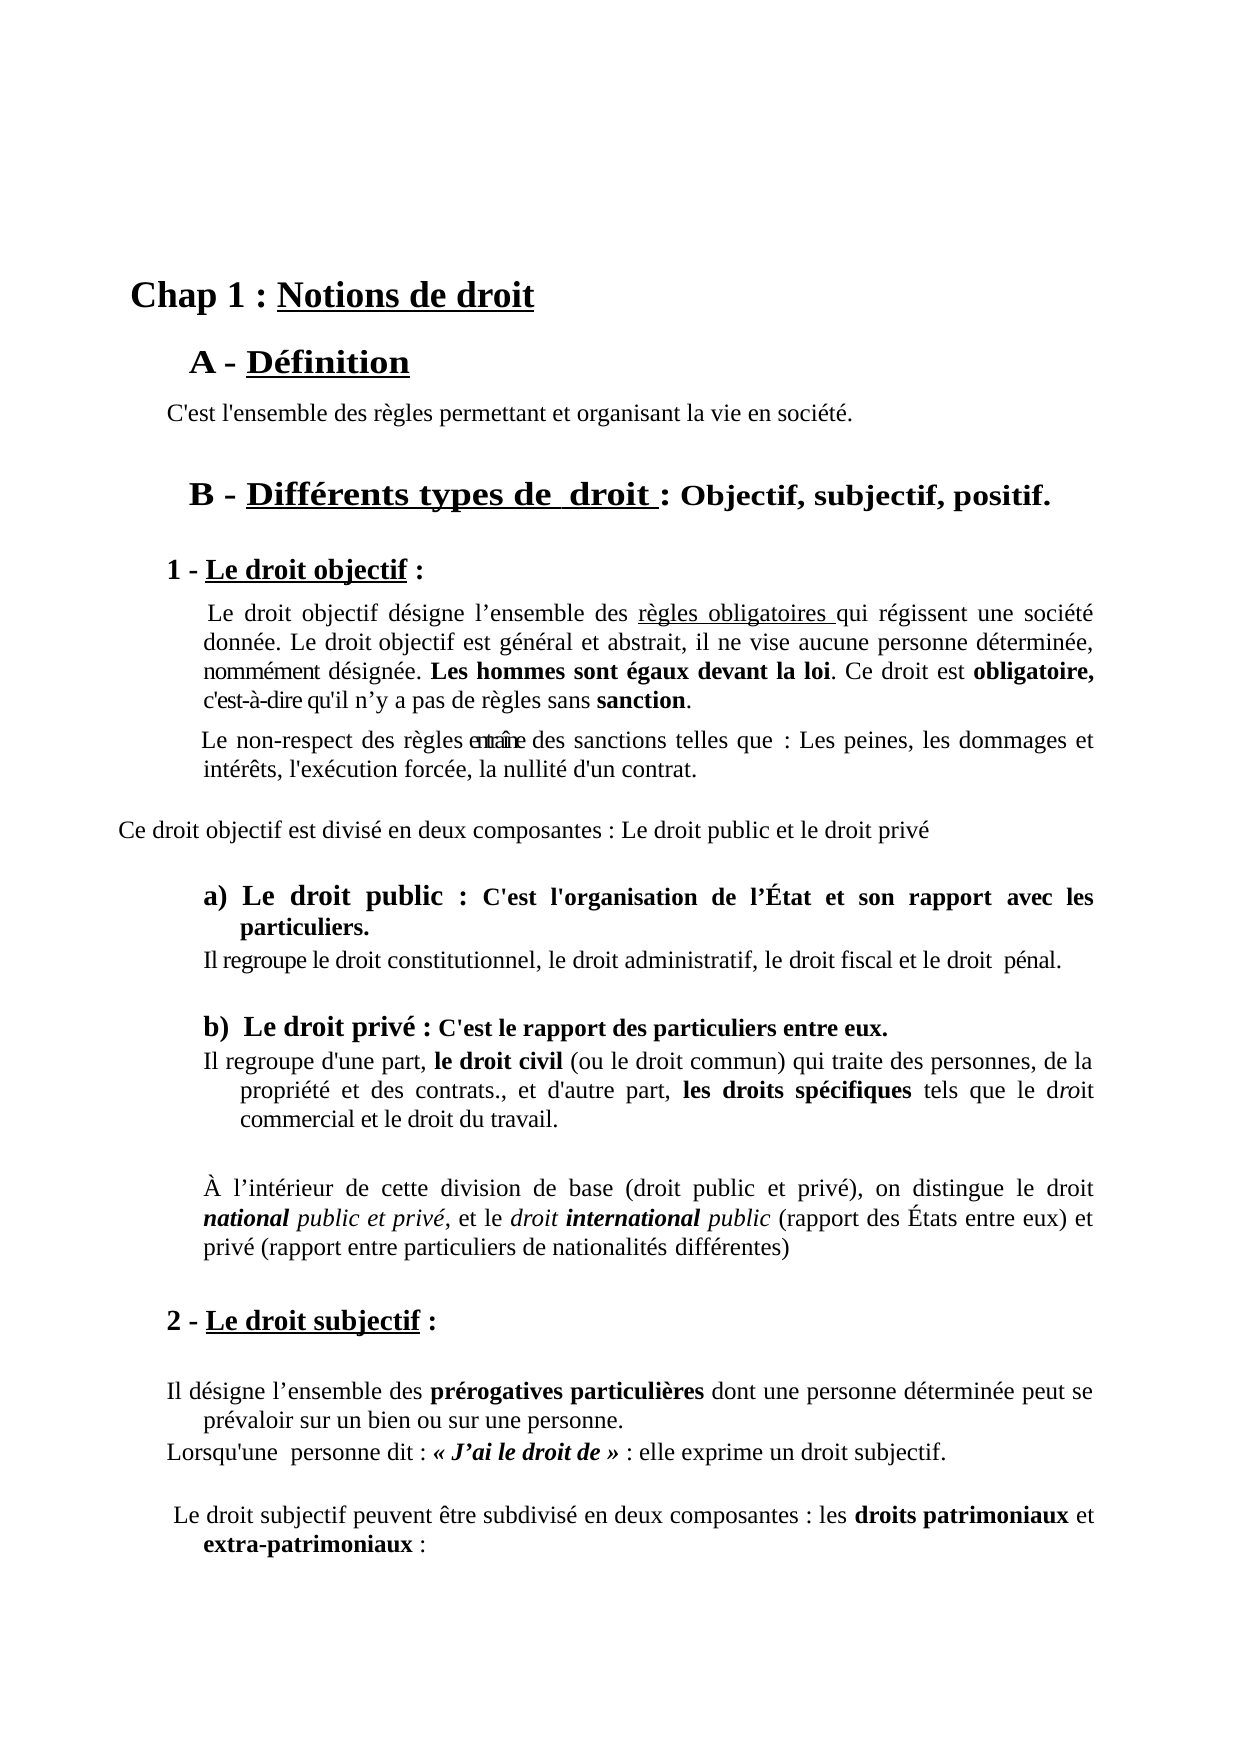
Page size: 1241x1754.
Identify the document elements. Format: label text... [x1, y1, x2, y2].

subtitle Chap 1 : Notions de droit [130, 273, 1122, 316]
text 1 - Le droit objectif : [166, 552, 1094, 586]
text Le droit objectif désigne l’ensemble des règles obligatoires qui régissent une société donnée. Le droit objectif est général et abstrait, il ne vise aucune personne déterminée, nommément désignée. Les hommes sont égaux devant la loi. Ce droit est obligatoire, c'est-à-dire qu'il n’y a pas de règles sans sanction. [166, 598, 1094, 713]
text Lorsqu'une personne dit : « J’ai le droit de » : elle exprime un droit subjectif. [166, 1437, 1094, 1466]
text Il regroupe le droit constitutionnel, le droit administratif, le droit fiscal et le droit pénal. [203, 945, 1094, 973]
text Le non-respect des règles entraîne des sanctions telles que : Les peines, les dommages et intérêts, l'exécution forcée, la nullité d'un contrat. [166, 725, 1094, 783]
text a) Le droit public : C'est l'organisation de l’État et son rapport avec les particuliers. [203, 878, 1094, 941]
subtitle A - Définition [130, 343, 1122, 381]
text À l’intérieur de cette division de base (droit public et privé), on distingue le droit national public et privé, et le droit international public (rapport des États entre eux) et privé (rapport entre particuliers de nationalités différentes) [203, 1173, 1094, 1261]
text C'est l'ensemble des règles permettant et organisant la vie en société. [167, 398, 1122, 427]
text 2 - Le droit subjectif : [166, 1303, 1094, 1336]
text b) Le droit privé : C'est le rapport des particuliers entre eux. [203, 1009, 1094, 1043]
text Le droit subjectif peuvent être subdivisé en deux composantes : les droits patrimoniaux et extra-patrimoniaux : [166, 1500, 1094, 1558]
text Il regroupe d'une part, le droit civil (ou le droit commun) qui traite des personnes, de la propriété et des contrats., et d'autre part, les droits spécifiques tels que le droit commercial et le droit du travail. [203, 1046, 1094, 1133]
subtitle B - Différents types de droit : Objectif, subjectif, positif. [130, 474, 1122, 512]
text Ce droit objectif est divisé en deux composantes : Le droit public et le droit privé [118, 815, 1122, 844]
text Il désigne l’ensemble des prérogatives particulières dont une personne déterminée peut se prévaloir sur un bien ou sur une personne. [166, 1376, 1094, 1434]
